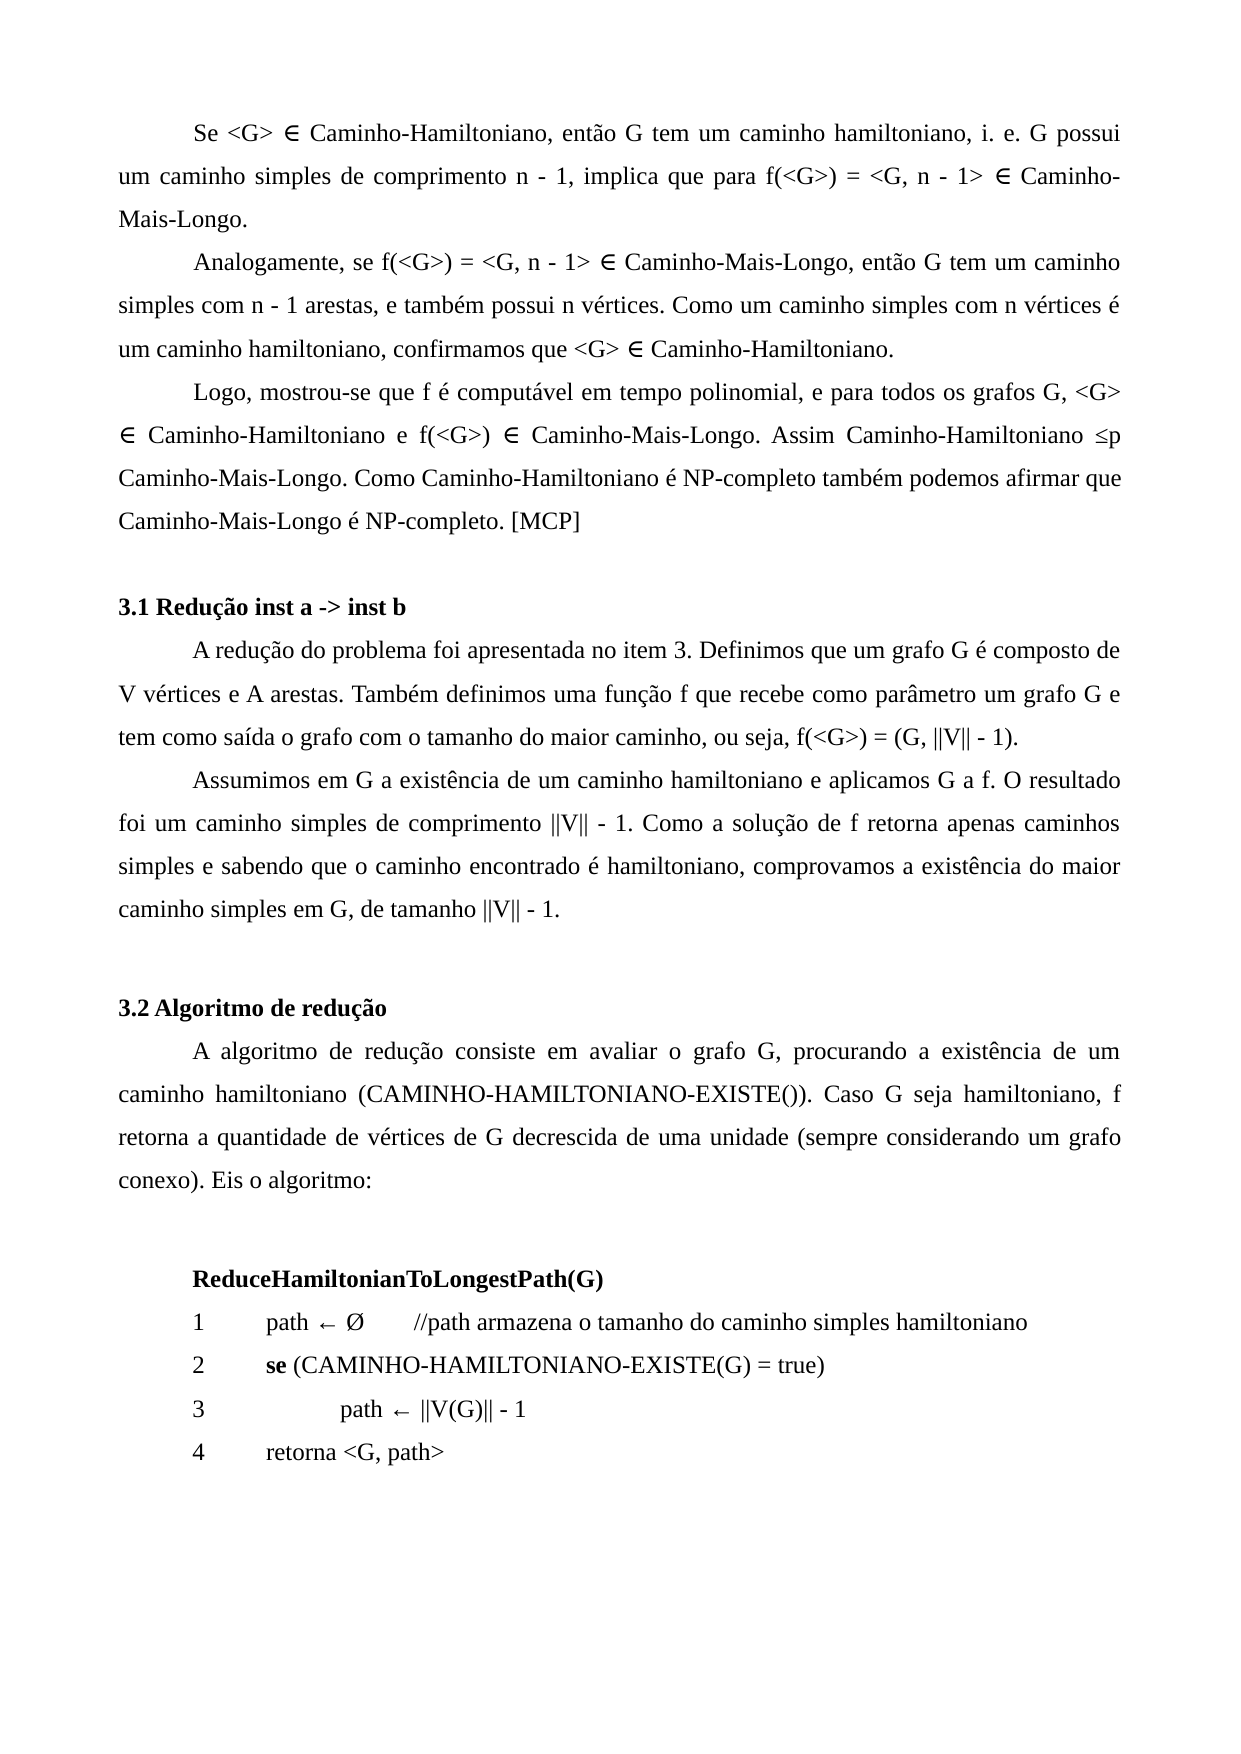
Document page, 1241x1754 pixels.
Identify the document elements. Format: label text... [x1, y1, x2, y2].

text 3 path ← ||V(G)|| - 1 [118, 1394, 1122, 1422]
text 4 retorna <G, path> [118, 1437, 1122, 1466]
text 3.1 Redução inst a -> inst b [118, 592, 1122, 621]
text 3.2 Algoritmo de redução [118, 993, 1122, 1022]
text Assumimos em G a existência de um caminho hamiltoniano e aplicamos G a f. O resultado foi um caminho simples de comprimento ||V|| - 1. Como a solução de f retorna apenas caminhos simples e sabendo que o caminho encontrado é hamiltoniano, comprovamos a existência do maior caminho simples em G, de tamanho ||V|| - 1. [118, 765, 1122, 923]
text ReduceHamiltonianToLongestPath(G) [118, 1264, 1122, 1293]
text A algoritmo de redução consiste em avaliar o grafo G, procurando a existência de um caminho hamiltoniano (CAMINHO-HAMILTONIANO-EXISTE()). Caso G seja hamiltoniano, f retorna a quantidade de vértices de G decrescida de uma unidade (sempre considerando um grafo conexo). Eis o algoritmo: [118, 1036, 1122, 1194]
text 1 path ← Ø //path armazena o tamanho do caminho simples hamiltoniano [118, 1307, 1122, 1336]
text 2 se (CAMINHO-HAMILTONIANO-EXISTE(G) = true) [118, 1351, 1122, 1379]
text Logo, mostrou-se que f é computável em tempo polinomial, e para todos os grafos G, <G> ∈ Caminho-Hamiltoniano e f(<G>) ∈ Caminho-Mais-Longo. Assim Caminho-Hamiltoniano ≤p Caminho-Mais-Longo. Como Caminho-Hamiltoniano é NP-completo também podemos afirmar que Caminho-Mais-Longo é NP-completo. [MCP] [118, 377, 1122, 535]
text Se <G> ∈ Caminho-Hamiltoniano, então G tem um caminho hamiltoniano, i. e. G possui um caminho simples de comprimento n - 1, implica que para f(<G>) = <G, n - 1> ∈ Caminho-Mais-Longo. [118, 118, 1122, 233]
text Analogamente, se f(<G>) = <G, n - 1> ∈ Caminho-Mais-Longo, então G tem um caminho simples com n - 1 arestas, e também possui n vértices. Como um caminho simples com n vértices é um caminho hamiltoniano, confirmamos que <G> ∈ Caminho-Hamiltoniano. [118, 247, 1122, 362]
text A redução do problema foi apresentada no item 3. Definimos que um grafo G é composto de V vértices e A arestas. Também definimos uma função f que recebe como parâmetro um grafo G e tem como saída o grafo com o tamanho do maior caminho, ou seja, f(<G>) = (G, ||V|| - 1). [118, 636, 1122, 751]
